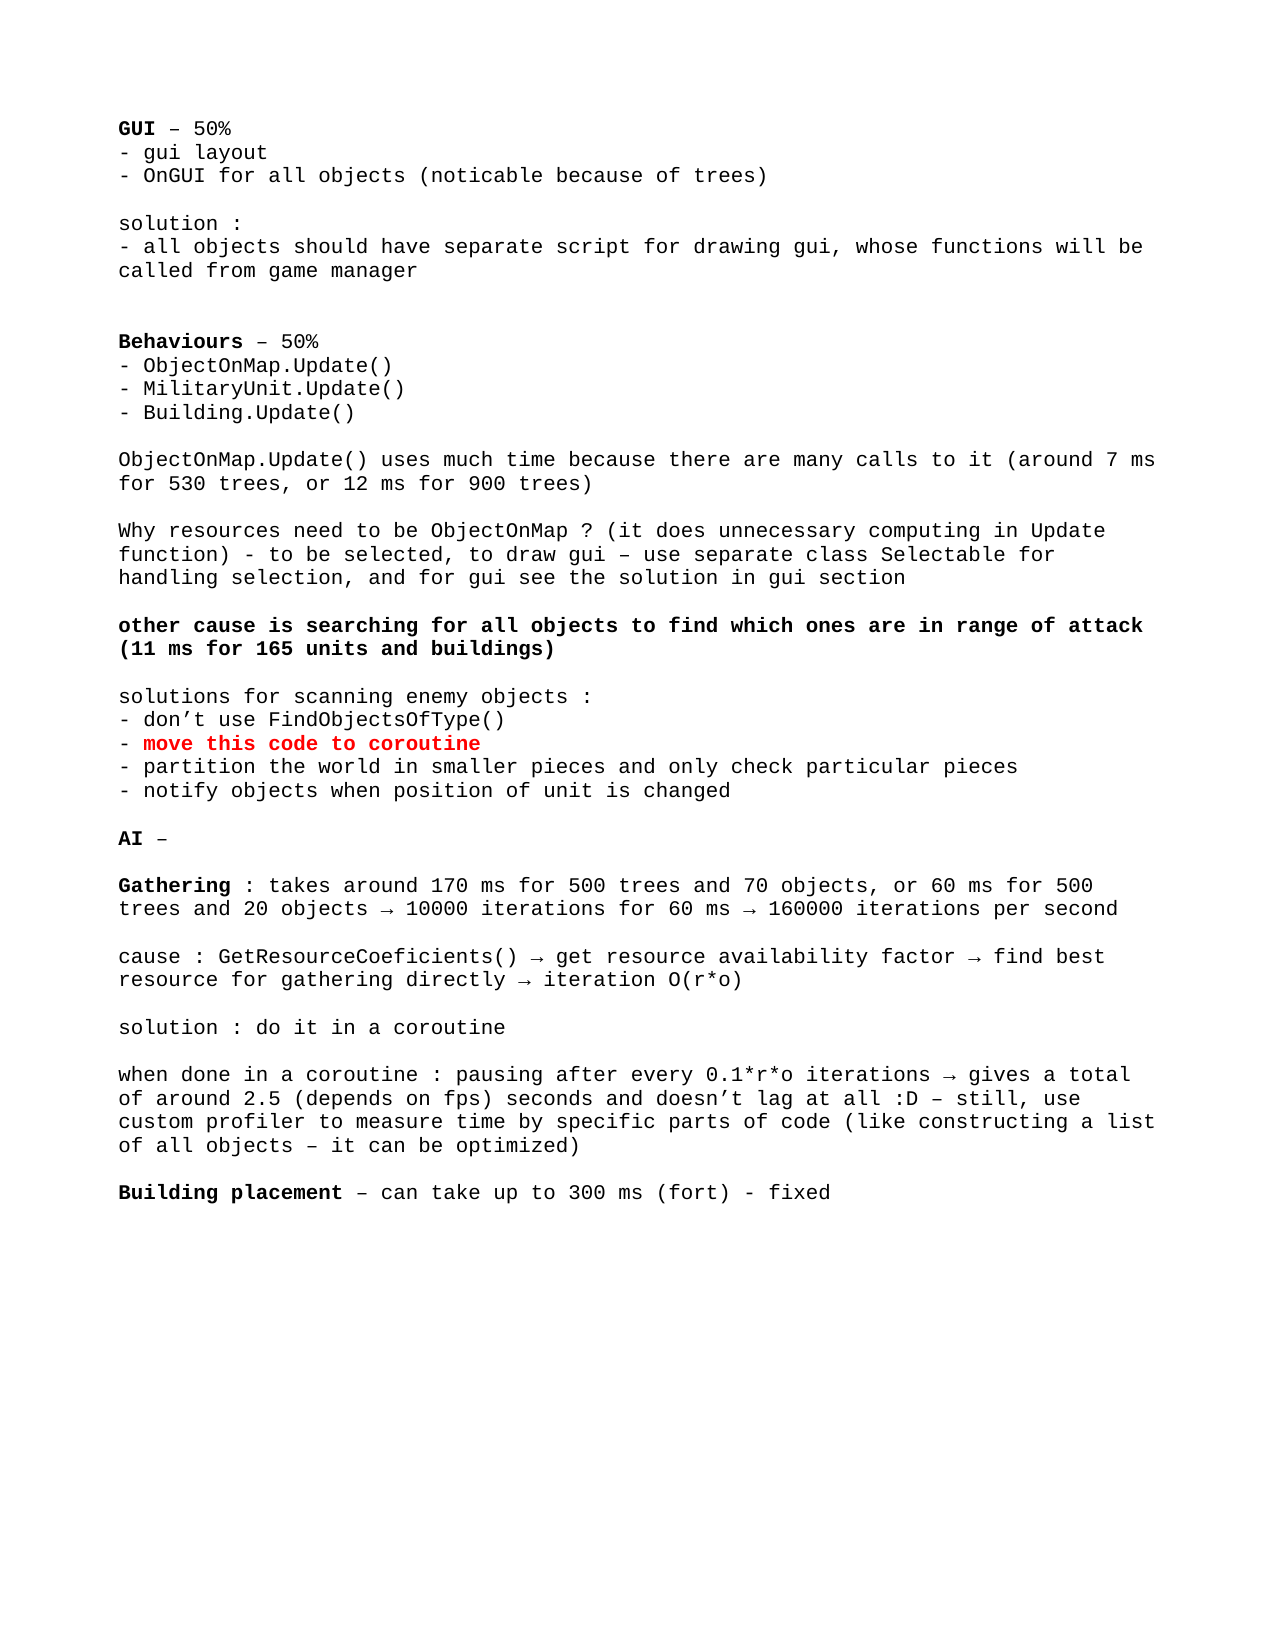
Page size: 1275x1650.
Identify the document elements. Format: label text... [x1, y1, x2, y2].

text AI – [118, 827, 1157, 851]
text - don’t use FindObjectsOfType() [118, 709, 1157, 733]
text Building placement – can take up to 300 ms (fort) - fixed [118, 1182, 1157, 1206]
text GUI – 50% [118, 118, 1157, 142]
text ObjectOnMap.Update() uses much time because there are many calls to it (around 7 ms for 530 trees, or 12 ms for 900 trees) [118, 449, 1157, 496]
text - gui layout [118, 142, 1157, 165]
text - move this code to coroutine [118, 733, 1157, 757]
text - Building.Update() [118, 402, 1157, 426]
text - partition the world in smaller pieces and only check particular pieces [118, 757, 1157, 780]
text - ObjectOnMap.Update() [118, 354, 1157, 378]
text solution : do it in a coroutine [118, 1017, 1157, 1040]
text Gathering : takes around 170 ms for 500 trees and 70 objects, or 60 ms for 500 trees and 20 objects → 10000 iterations for 60 ms → 160000 iterations per second [118, 875, 1157, 922]
text cause : GetResourceCoeficients() → get resource availability factor → find best resource for gathering directly → iteration O(r*o) [118, 946, 1157, 993]
text other cause is searching for all objects to find which ones are in range of attack (11 ms for 165 units and buildings) [118, 615, 1157, 662]
text - notify objects when position of unit is changed [118, 780, 1157, 804]
text solutions for scanning enemy objects : [118, 686, 1157, 709]
text solution : [118, 213, 1157, 236]
text Behaviours – 50% [118, 331, 1157, 354]
text Why resources need to be ObjectOnMap ? (it does unnecessary computing in Update function) - to be selected, to draw gui – use separate class Selectable for handling selection, and for gui see the solution in gui section [118, 520, 1157, 591]
text when done in a coroutine : pausing after every 0.1*r*o iterations → gives a total of around 2.5 (depends on fps) seconds and doesn’t lag at all :D – still, use custom profiler to measure time by specific parts of code (like constructing a list of all objects – it can be optimized) [118, 1064, 1157, 1158]
text - OnGUI for all objects (noticable because of trees) [118, 165, 1157, 189]
text - all objects should have separate script for drawing gui, whose functions will be called from game manager [118, 236, 1157, 284]
text - MilitaryUnit.Update() [118, 378, 1157, 402]
